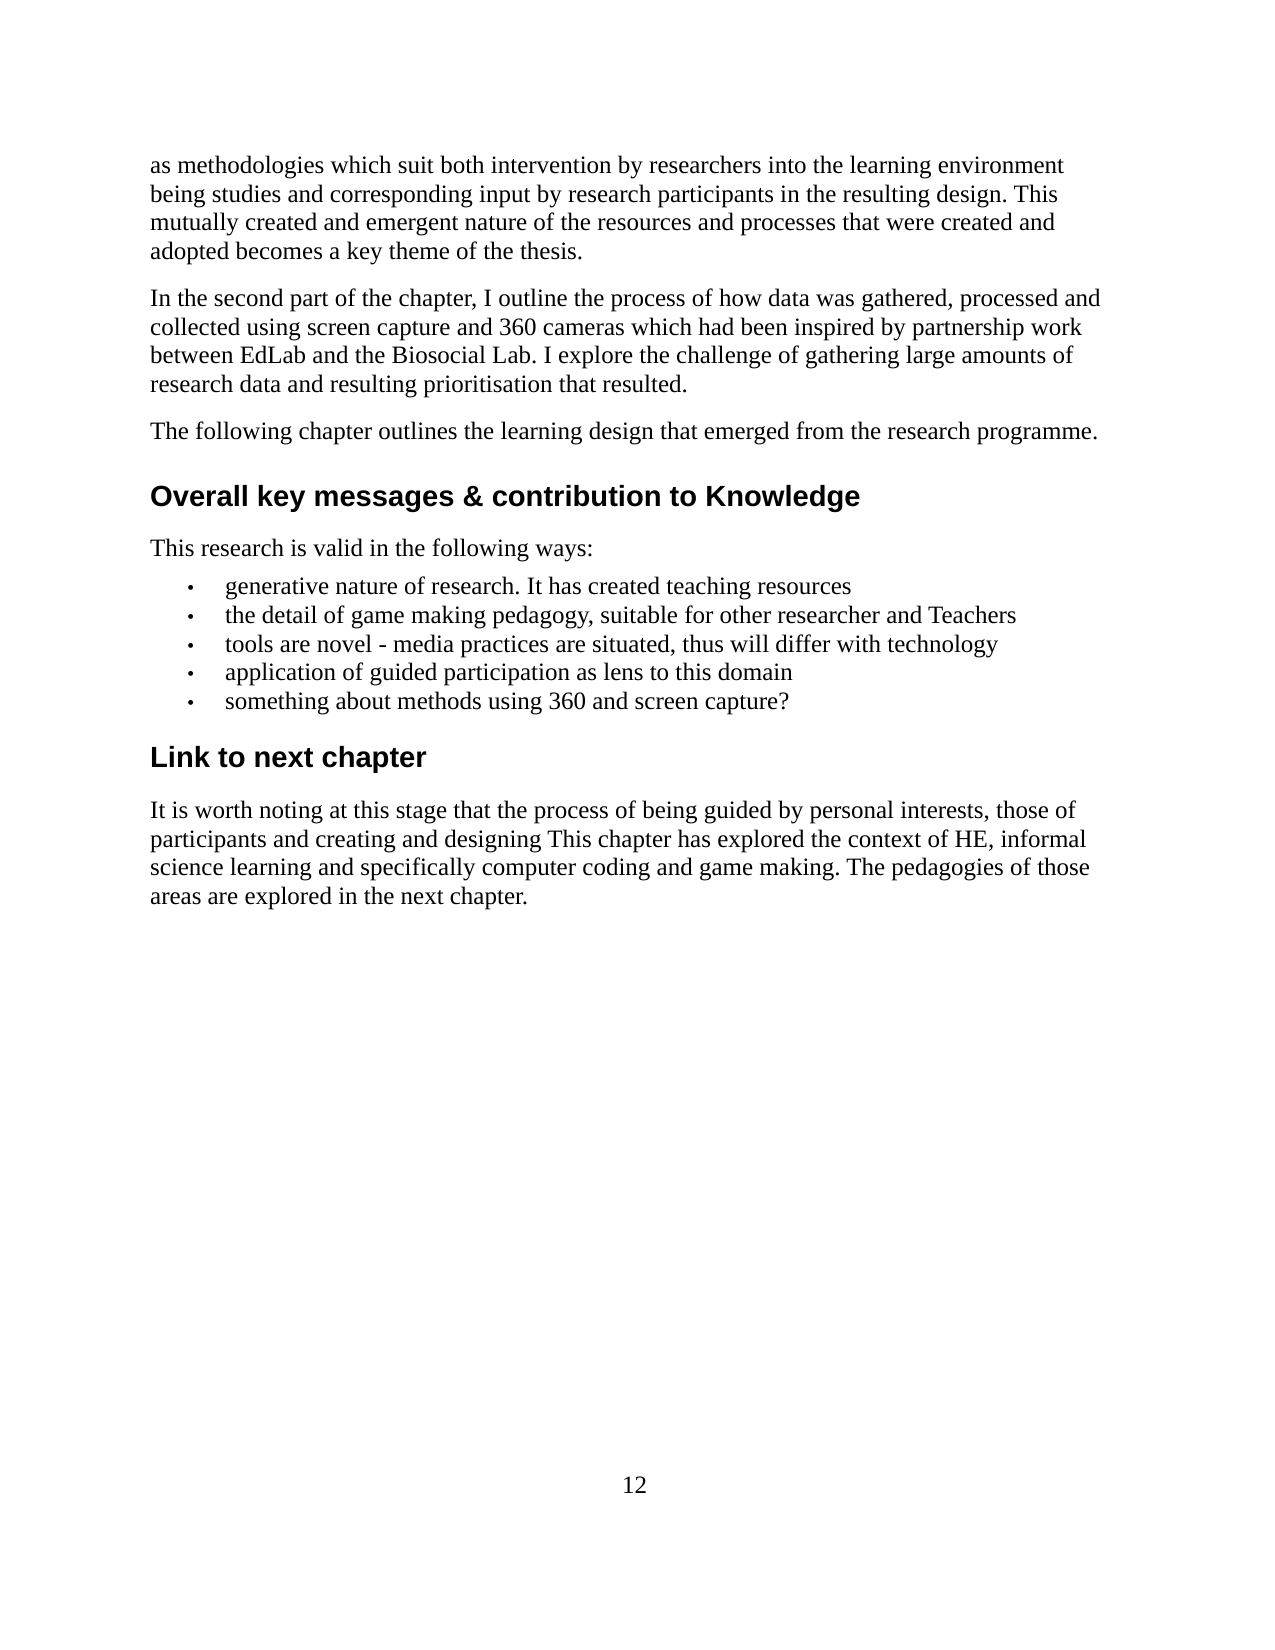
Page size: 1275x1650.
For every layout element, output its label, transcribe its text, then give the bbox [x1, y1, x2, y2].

text This research is valid in the following ways: [150, 533, 1125, 562]
text It is worth noting at this stage that the process of being guided by personal interests, those of participants and creating and designing This chapter has explored the context of HE, informal science learning and specifically computer coding and game making. The pedagogies of those areas are explored in the next chapter. [150, 795, 1125, 910]
list generative nature of research. It has created teaching resources [187, 571, 1125, 600]
subtitle Overall key messages & contribution to Knowledge [150, 478, 1125, 512]
text The following chapter outlines the learning design that emerged from the research programme. [150, 416, 1125, 444]
list tools are novel - media practices are situated, thus will differ with technology [187, 629, 1125, 657]
subtitle Link to next chapter [150, 740, 1125, 773]
list something about methods using 360 and screen capture? [187, 686, 1125, 715]
text as methodologies which suit both intervention by researchers into the learning environment being studies and corresponding input by research participants in the resulting design. This mutually created and emergent nature of the resources and processes that were created and adopted becomes a key theme of the thesis. [150, 150, 1125, 265]
list application of guided participation as lens to this domain [187, 657, 1125, 686]
list the detail of game making pedagogy, suitable for other researcher and Teachers [187, 600, 1125, 629]
text In the second part of the chapter, I outline the process of how data was gathered, processed and collected using screen capture and 360 cameras which had been inspired by partnership work between EdLab and the Biosocial Lab. I explore the challenge of gathering large amounts of research data and resulting prioritisation that resulted. [150, 283, 1125, 398]
